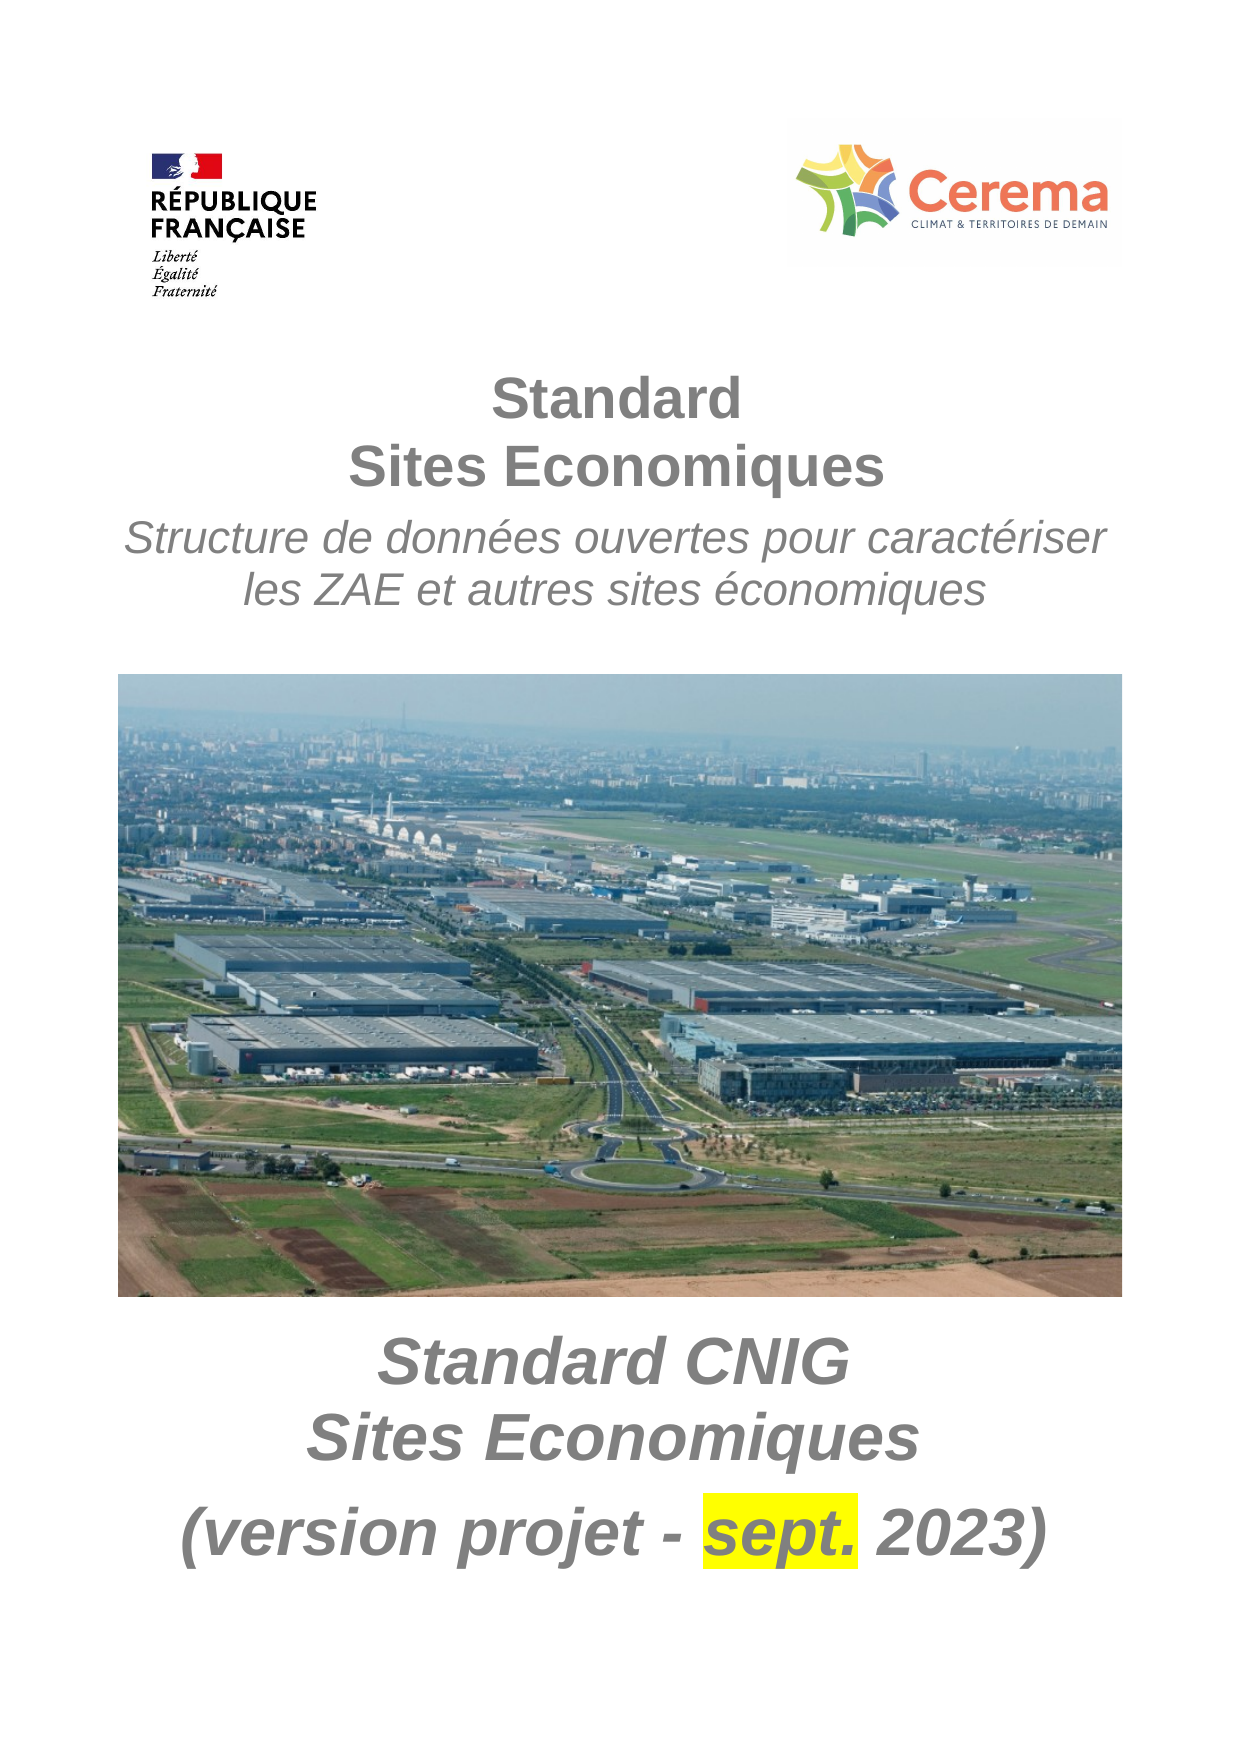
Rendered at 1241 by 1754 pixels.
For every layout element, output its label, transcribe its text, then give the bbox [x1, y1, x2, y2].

table_cell [118, 1297, 1122, 1322]
table_cell Standard CNIG Sites Economiques (version projet - sept. 2023) [118, 1322, 1122, 1569]
table_header [453, 118, 787, 335]
table_cell Standard Sites Economiques Structure de données ouvertes pour caractériser les ZAE et autres sites économiques [118, 335, 1122, 645]
picture [787, 118, 1123, 267]
picture [118, 674, 1123, 1297]
picture [118, 118, 354, 332]
table_header [787, 267, 1122, 335]
table_header [118, 118, 453, 335]
table_cell [118, 645, 1122, 674]
